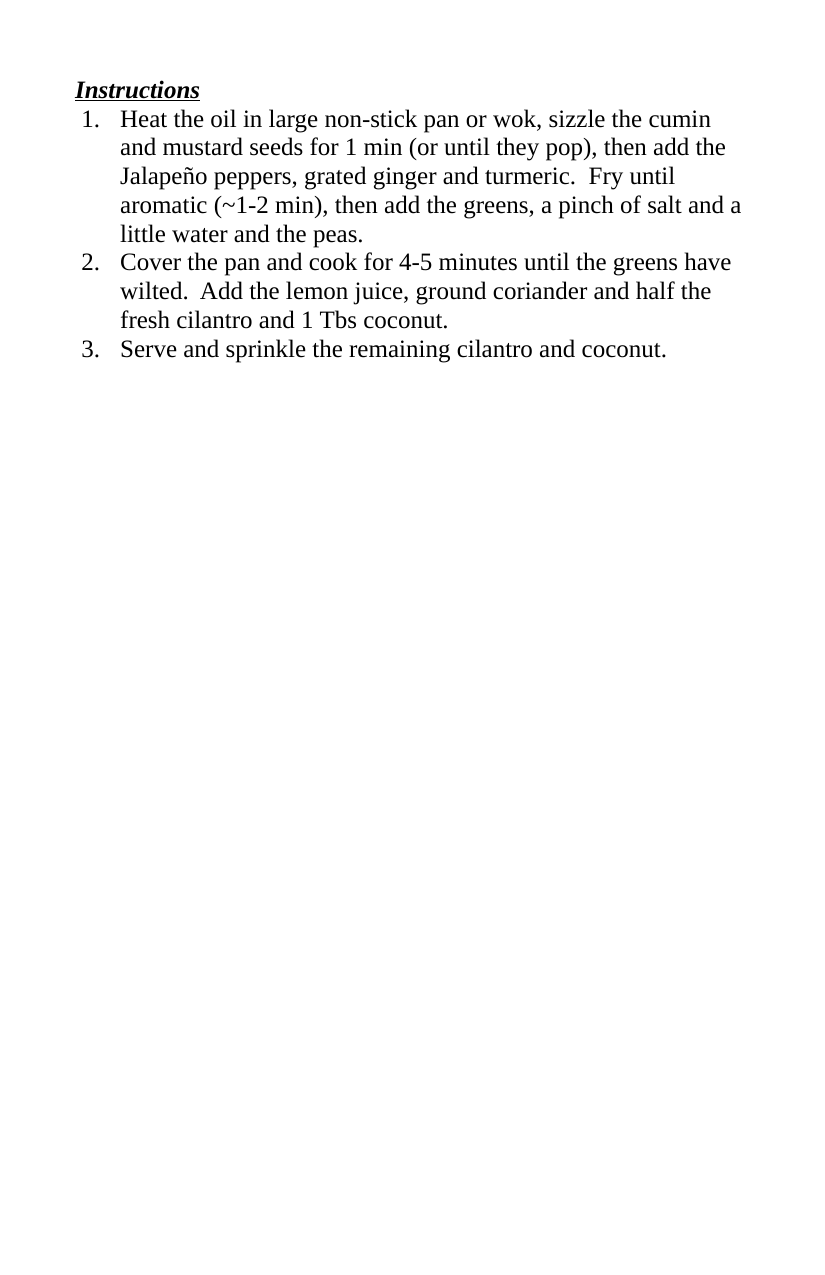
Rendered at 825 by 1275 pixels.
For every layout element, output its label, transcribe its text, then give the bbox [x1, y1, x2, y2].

list Serve and sprinkle the remaining cilantro and coconut. [75, 334, 750, 362]
subtitle Instructions [75, 75, 750, 104]
list Heat the oil in large non-stick pan or wok, sizzle the cumin and mustard seeds for 1 min (or until they pop), then add the Jalapeño peppers, grated ginger and turmeric. Fry until aromatic (~1-2 min), then add the greens, a pinch of salt and a little water and the peas. [75, 104, 750, 247]
list Cover the pan and cook for 4-5 minutes until the greens have wilted. Add the lemon juice, ground coriander and half the fresh cilantro and 1 Tbs coconut. [75, 247, 750, 334]
